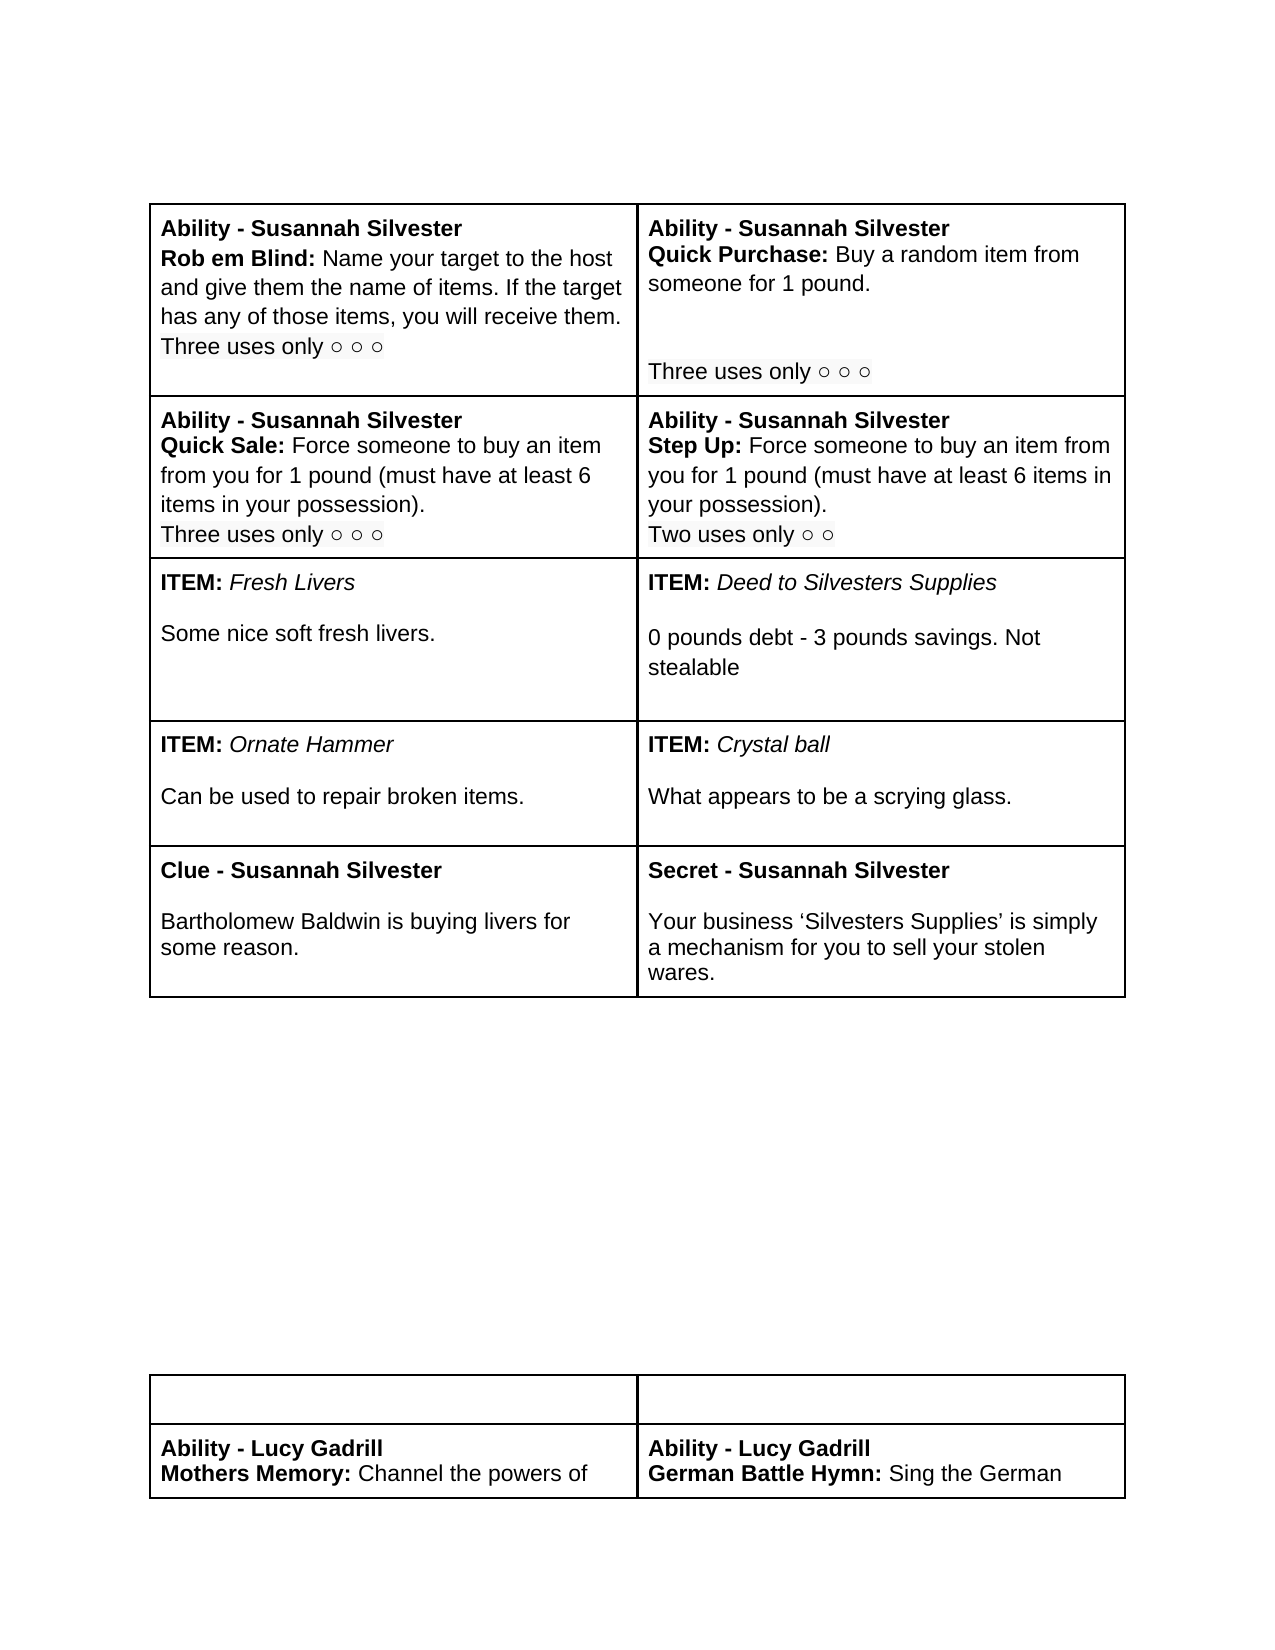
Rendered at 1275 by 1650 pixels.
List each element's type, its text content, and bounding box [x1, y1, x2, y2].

table_header Ability - Susannah Silvester Rob em Blind: Name your target to the host and give them the name of items. If the target has any of those items, you will receive them. Three uses only ○ ○ ○ [151, 205, 636, 395]
table_cell Clue - Susannah Silvester Bartholomew Baldwin is buying livers for some reason. [151, 847, 636, 996]
table_cell ITEM: Crystal ball What appears to be a scrying glass. [639, 722, 1124, 845]
table_cell ITEM: Ornate Hammer Can be used to repair broken items. [151, 722, 636, 845]
table_header [151, 1376, 636, 1423]
table_cell Secret - Susannah Silvester Your business ‘Silvesters Supplies’ is simply a mechanism for you to sell your stolen wares. [639, 847, 1124, 996]
table_header [639, 1376, 1124, 1423]
table_header Ability - Susannah Silvester Quick Purchase: Buy a random item from someone for 1 pound. Three uses only ○ ○ ○ [639, 205, 1124, 395]
table_cell Ability - Susannah Silvester Step Up: Force someone to buy an item from you for 1 pound (must have at least 6 items in your possession). Two uses only ○ ○ [639, 397, 1124, 557]
table_cell Ability - Lucy Gadrill Mothers Memory: Channel the powers of [151, 1425, 636, 1497]
table_cell Ability - Lucy Gadrill German Battle Hymn: Sing the German [639, 1425, 1124, 1497]
table_cell Ability - Susannah Silvester Quick Sale: Force someone to buy an item from you for 1 pound (must have at least 6 items in your possession). Three uses only ○ ○ ○ [151, 397, 636, 557]
table_cell ITEM: Fresh Livers Some nice soft fresh livers. [151, 559, 636, 719]
table_cell ITEM: Deed to Silvesters Supplies 0 pounds debt - 3 pounds savings. Not stealable [639, 559, 1124, 719]
